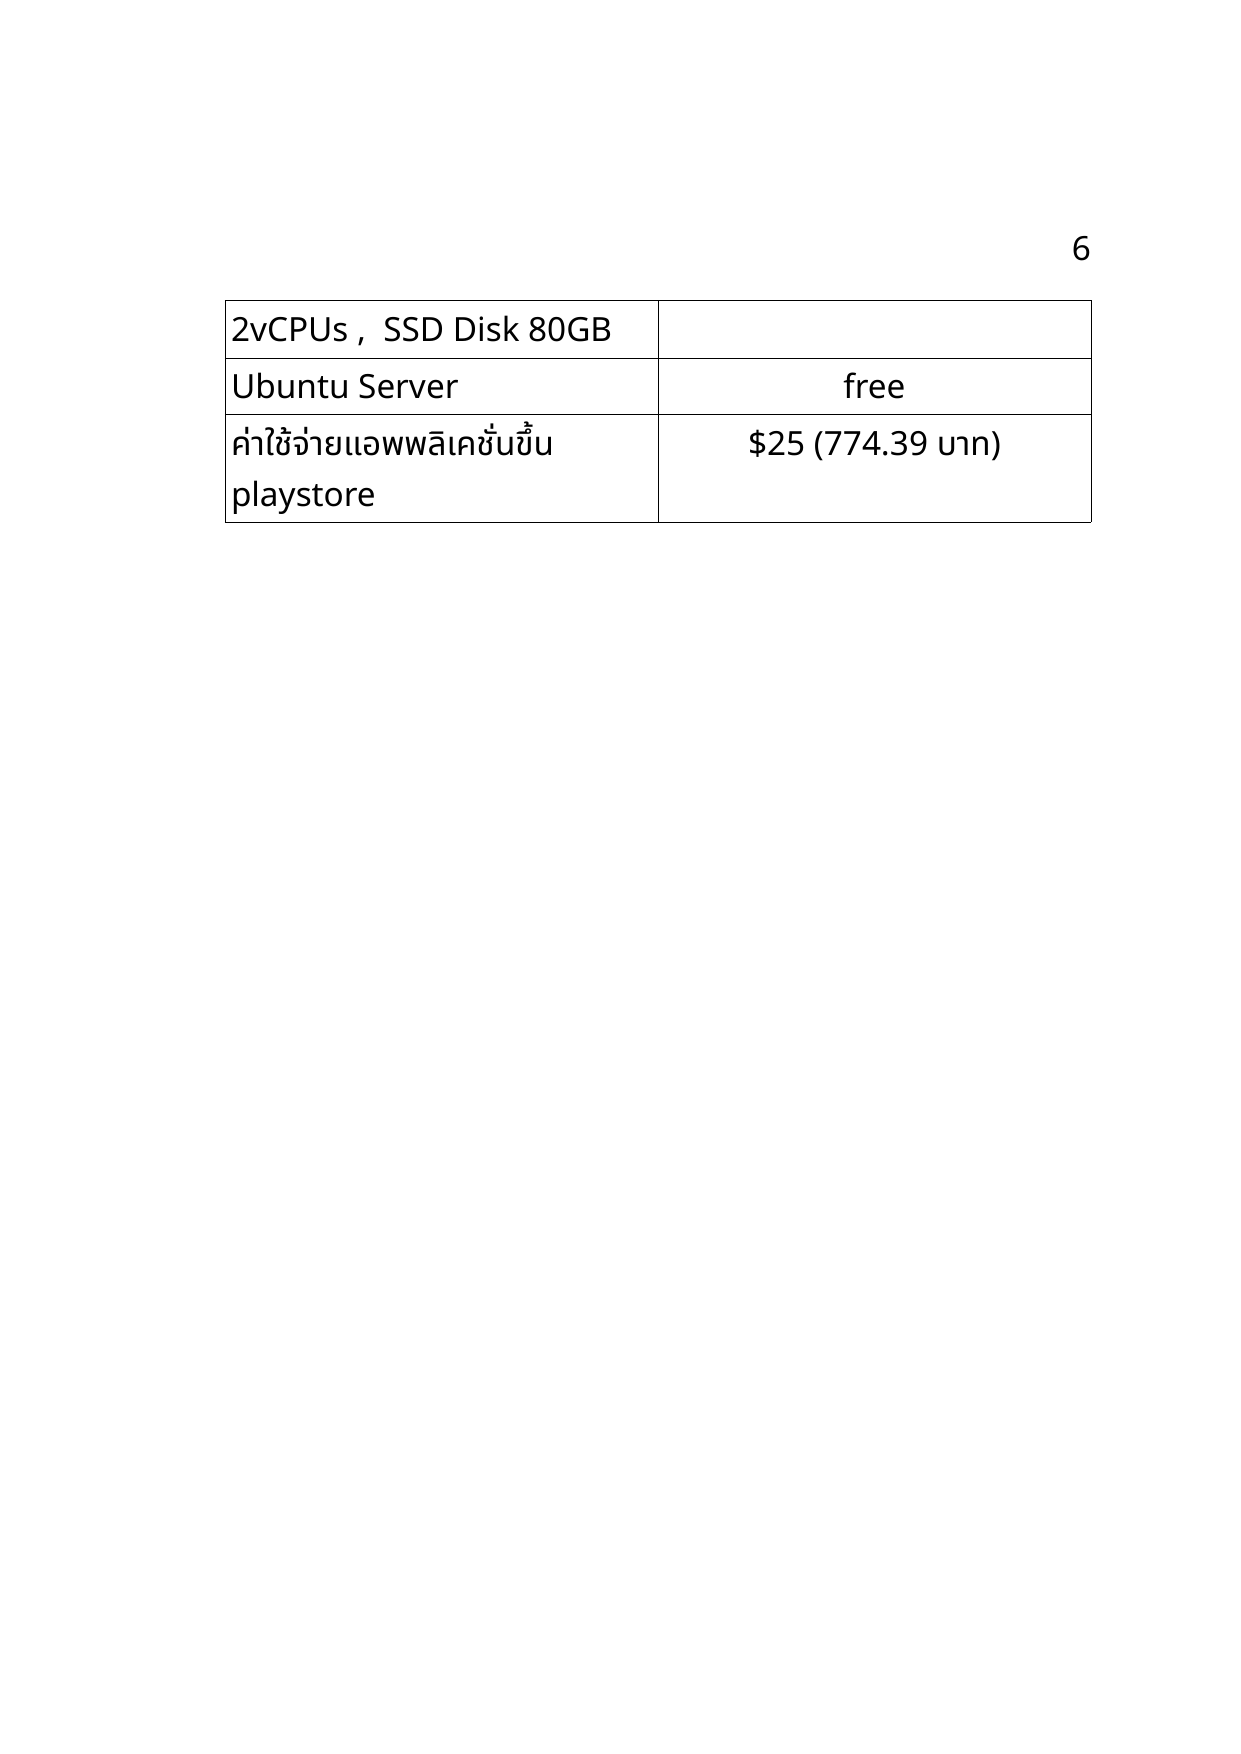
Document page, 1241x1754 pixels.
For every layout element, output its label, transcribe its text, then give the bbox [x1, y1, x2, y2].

table_cell [659, 301, 1091, 357]
table_cell Ubuntu Server [226, 359, 658, 414]
table_cell ค่าใช้จ่ายแอพพลิเคชั่นขึ้น playstore [226, 415, 658, 522]
table_cell free [659, 359, 1091, 414]
table_cell $25 (774.39 บาท) [659, 415, 1091, 522]
table_cell 2vCPUs , SSD Disk 80GB [226, 301, 658, 357]
